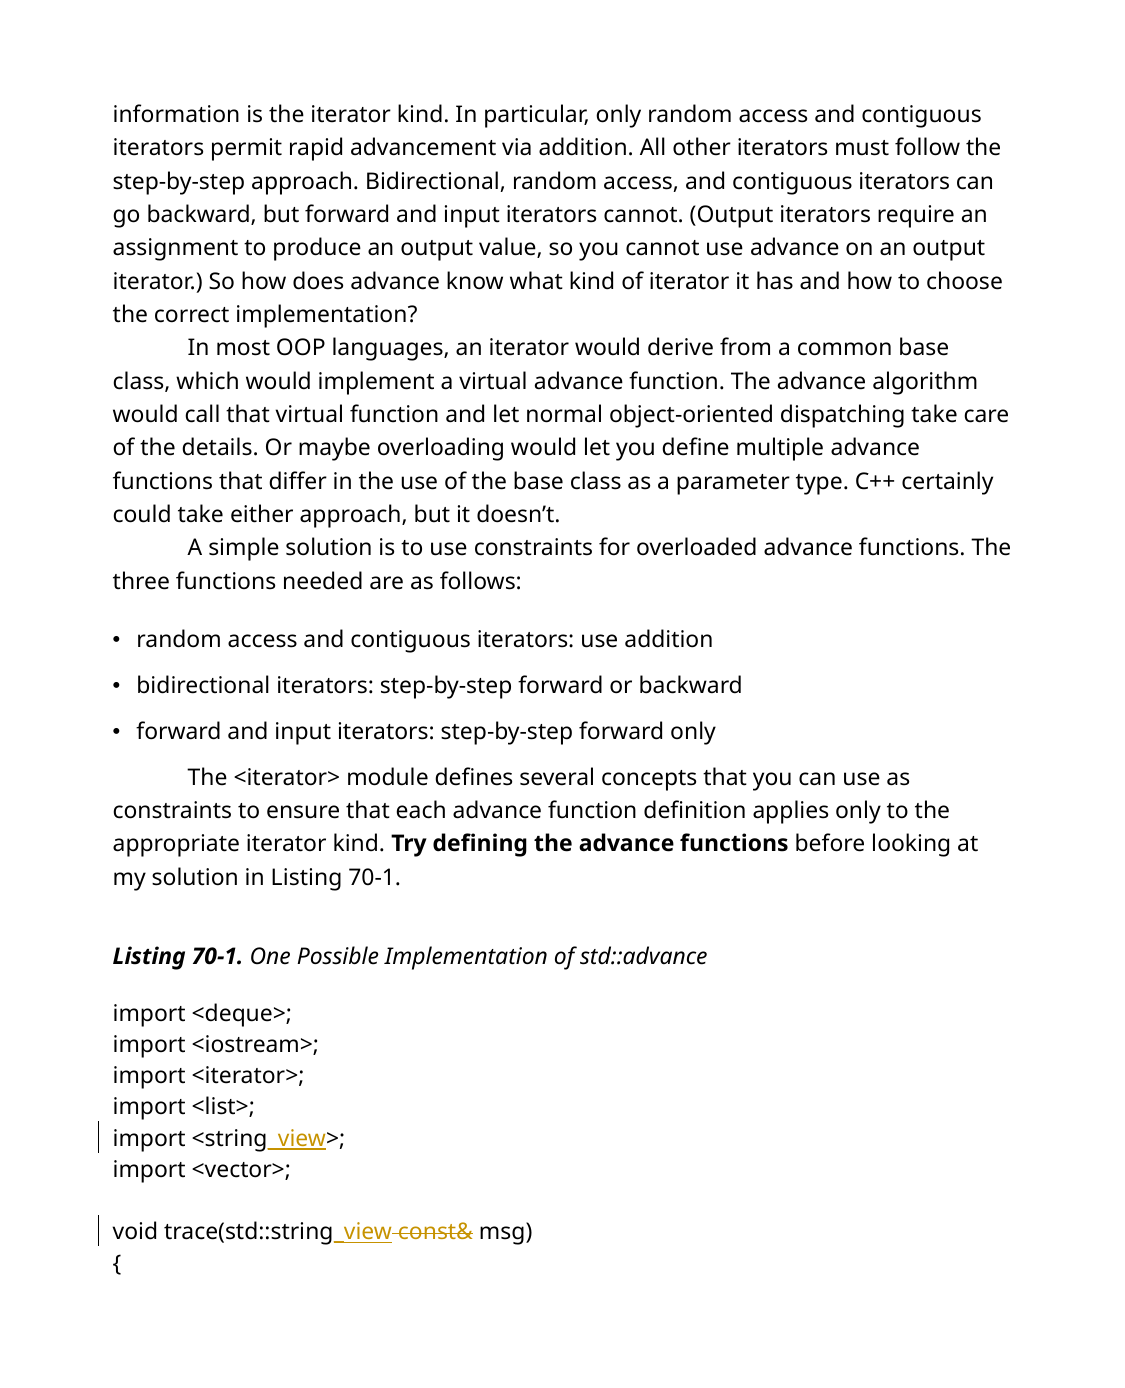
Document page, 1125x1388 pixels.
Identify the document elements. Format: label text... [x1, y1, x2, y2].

text A simple solution is to use constraints for overloaded advance functions. The three functions needed are as follows: [112, 529, 1012, 596]
list random access and contiguous iterators: use addition [112, 621, 1012, 654]
text import <deque>; [112, 996, 1012, 1028]
text import <vector>; [112, 1153, 1012, 1184]
text import <iostream>; [112, 1028, 1012, 1059]
list forward and input iterators: step-by-step forward only [112, 713, 1012, 746]
text { [112, 1246, 1012, 1278]
text In most OOP languages, an iterator would derive from a common base class, which would implement a virtual advance function. The advance algorithm would call that virtual function and let normal object-oriented dispatching take care of the details. Or maybe overloading would let you define multiple advance functions that differ in the use of the base class as a parameter type. C++ certainly could take either approach, but it doesn’t. [112, 329, 1012, 529]
text Listing 70-1. One Possible Implementation of std::advance [112, 940, 1012, 971]
text information is the iterator kind. In particular, only random access and contiguous iterators permit rapid advancement via addition. All other iterators must follow the step-by-step approach. Bidirectional, random access, and contiguous iterators can go backward, but forward and input iterators cannot. (Output iterators require an assignment to produce an output value, so you cannot use advance on an output iterator.) So how does advance know what kind of iterator it has and how to choose the correct implementation? [112, 96, 1012, 329]
text import <list>; [112, 1090, 1012, 1121]
text The <iterator> module defines several concepts that you can use as constraints to ensure that each advance function definition applies only to the appropriate iterator kind. Try defining the advance functions before looking at my solution in Listing 70-1. [112, 758, 1012, 892]
list bidirectional iterators: step-by-step forward or backward [112, 667, 1012, 700]
text import <iterator>; [112, 1059, 1012, 1090]
text void trace(std::string_view msg) [112, 1215, 1012, 1246]
text import <string_view>; [112, 1121, 1012, 1153]
